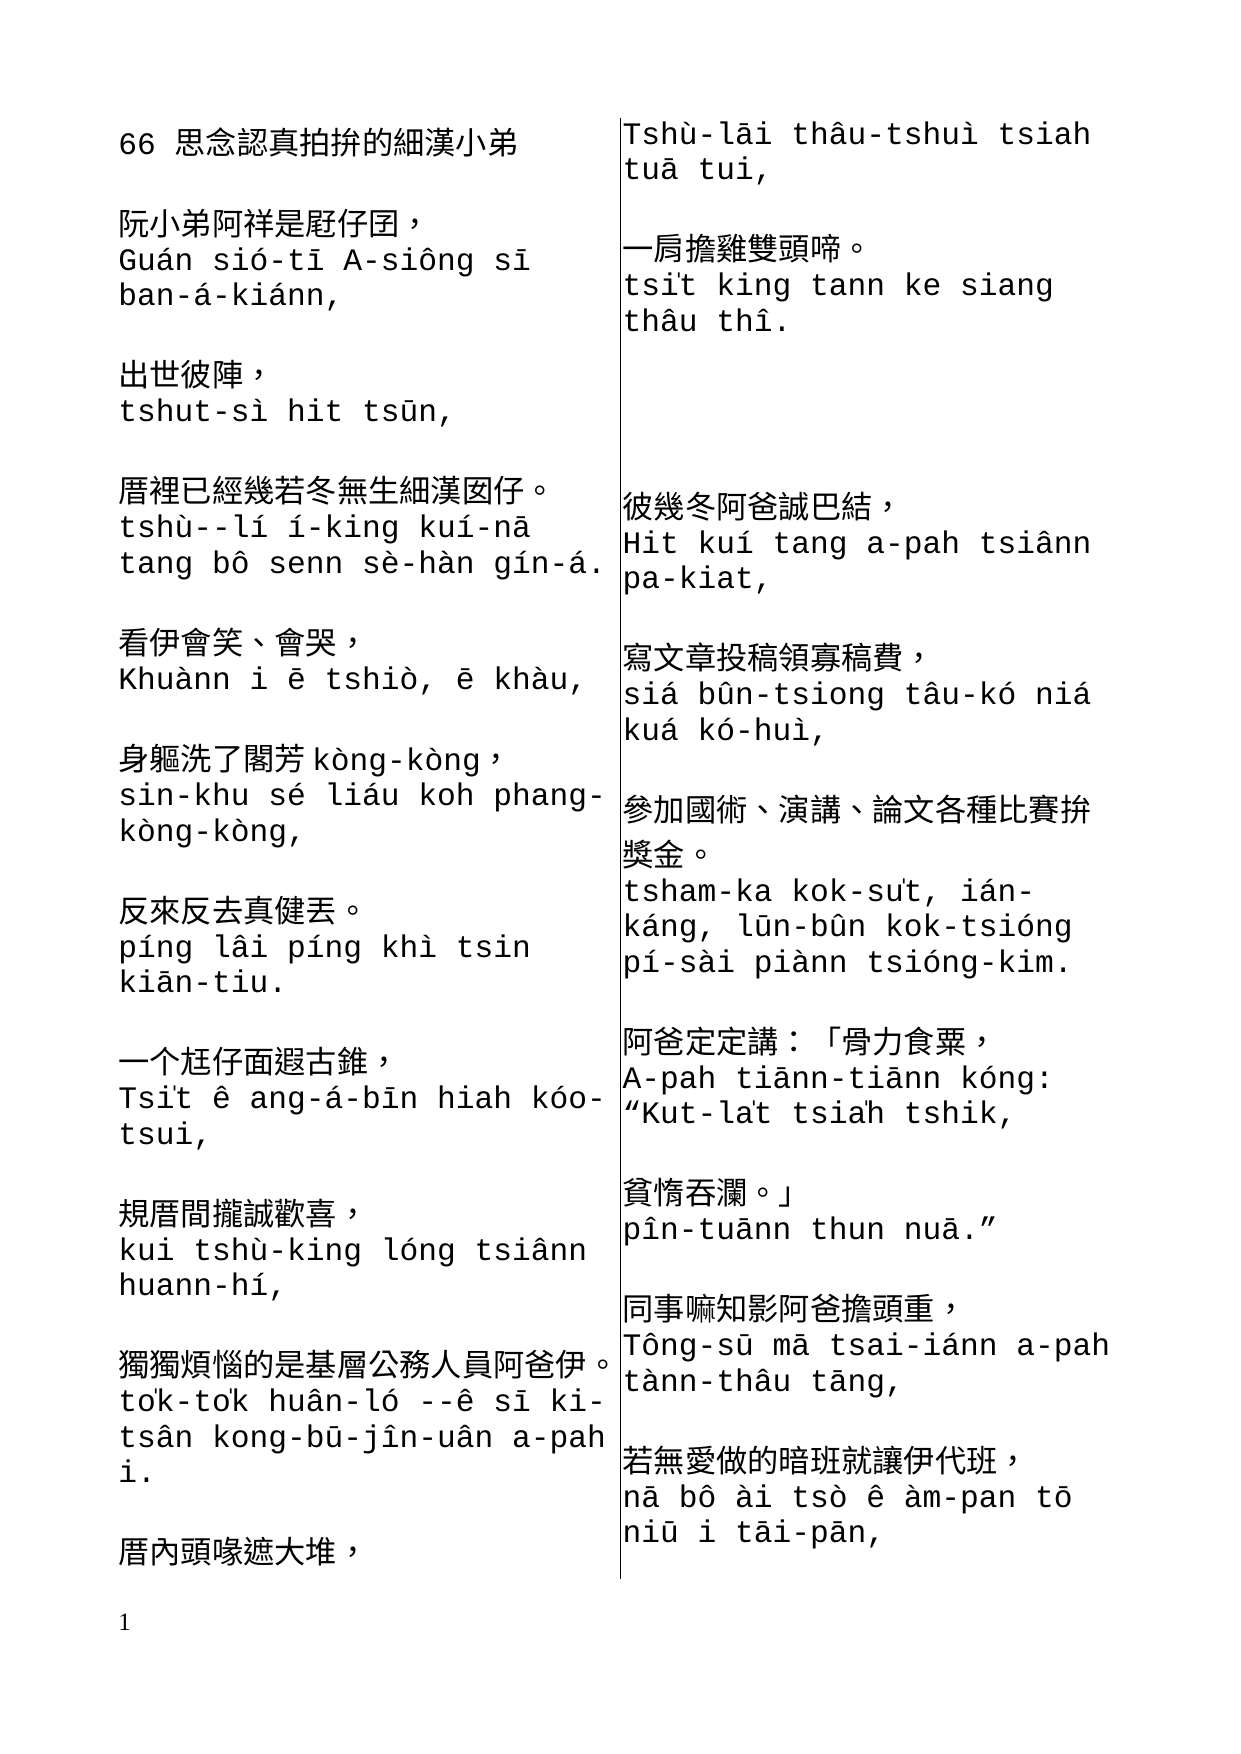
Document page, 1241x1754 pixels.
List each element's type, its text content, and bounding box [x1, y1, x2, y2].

text kui tshù-king lóng tsiânn huann-hí, [118, 1234, 618, 1305]
text tsham-ka kok-su̍t, ián-káng, lūn-bûn kok-tsióng pí-sài piànn tsióng-kim. [622, 875, 1122, 982]
text sin-khu sé liáu koh phang-kòng-kòng, [118, 780, 618, 851]
text 獨獨煩惱的是基層公務人員阿爸伊。 [118, 1340, 618, 1386]
text 厝內頭喙遮大堆， [118, 1527, 618, 1572]
text 彼幾冬阿爸誠巴結， [622, 482, 1122, 527]
text Guán sió-tī A-siông sī ban-á-kiánn, [118, 244, 618, 315]
text Khuànn i ē tshiò, ē khàu, [118, 663, 618, 699]
text tshut-sì hit tsūn, [118, 396, 618, 431]
text 看伊會笑、會哭， [118, 618, 618, 663]
text 身軀洗了閣芳kòng-kòng， [118, 734, 618, 780]
text 厝裡已經幾若冬無生細漢囡仔。 [118, 467, 618, 512]
text Hit kuí tang a-pah tsiânn pa-kiat, [622, 527, 1122, 598]
text 一个尪仔面遐古錐， [118, 1037, 618, 1083]
text Tsi̍t ê ang-á-bīn hiah kóo-tsui, [118, 1083, 618, 1153]
text 同事嘛知影阿爸擔頭重， [622, 1284, 1122, 1330]
text pîn-tuānn thun nuā.” [622, 1214, 1122, 1249]
text 阿爸定定講：「骨力食粟， [622, 1017, 1122, 1062]
text siá bûn-tsiong tâu-kó niá kuá kó-huì, [622, 679, 1122, 749]
text 66 思念認真拍拚的細漢小弟 [118, 118, 618, 164]
text Tông-sū mā tsai-iánn a-pah tànn-thâu tāng, [622, 1330, 1122, 1401]
text 若無愛做的暗班就讓伊代班， [622, 1436, 1122, 1481]
text to̍k-to̍k huân-ló --ê sī ki-tsân kong-bū-jîn-uân a-pah i. [118, 1386, 618, 1492]
text 一肩擔雞雙頭啼。 [622, 224, 1122, 269]
text píng lâi píng khì tsin kiān-tiu. [118, 931, 618, 1002]
text A-pah tiānn-tiānn kóng: “Kut-la̍t tsia̍h tshik, [622, 1062, 1122, 1133]
text 參加國術、演講、論文各種比賽拚獎金。 [622, 785, 1122, 875]
text 阮小弟阿祥是屘仔囝， [118, 199, 618, 244]
text nā bô ài tsò ê àm-pan tō niū i tāi-pān, [622, 1481, 1122, 1552]
text tshù--lí í-king kuí-nā tang bô senn sè-hàn gín-á. [118, 512, 618, 583]
text 出世彼陣， [118, 351, 618, 396]
text Tshù-lāi thâu-tshuì tsiah tuā tui, [622, 118, 1122, 189]
text 規厝間攏誠歡喜， [118, 1189, 618, 1234]
text 反來反去真健丟。 [118, 886, 618, 931]
text 貧惰吞瀾。」 [622, 1168, 1122, 1214]
text tsi̍t king tann ke siang thâu thî. [622, 269, 1122, 340]
text 寫文章投稿領寡稿費， [622, 633, 1122, 679]
